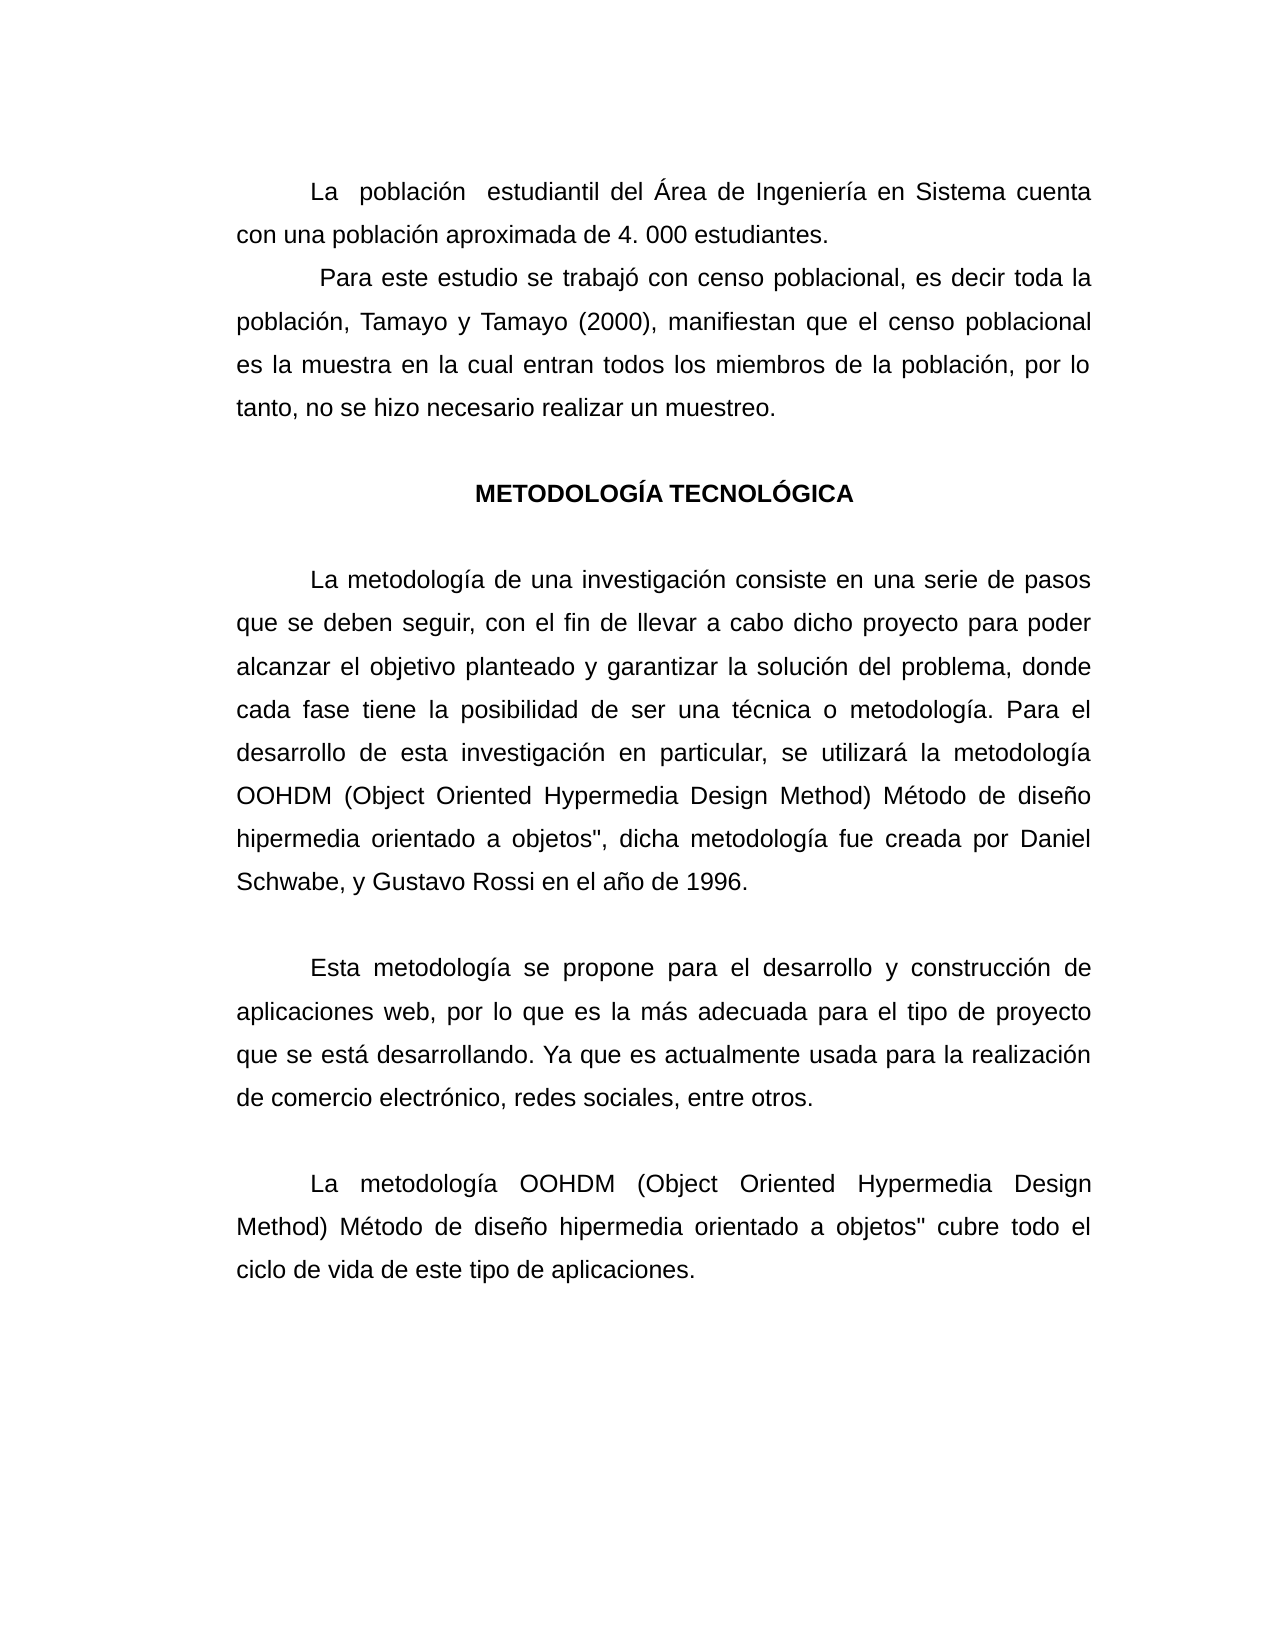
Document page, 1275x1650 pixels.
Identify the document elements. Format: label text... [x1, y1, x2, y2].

text La metodología OOHDM (Object Oriented Hypermedia Design Method) Método de diseño hipermedia orientado a objetos" cubre todo el ciclo de vida de este tipo de aplicaciones. [236, 1169, 1093, 1284]
text La población estudiantil del Área de Ingeniería en Sistema cuenta con una población aproximada de 4. 000 estudiantes. [236, 177, 1093, 249]
text La metodología de una investigación consiste en una serie de pasos que se deben seguir, con el fin de llevar a cabo dicho proyecto para poder alcanzar el objetivo planteado y garantizar la solución del problema, donde cada fase tiene la posibilidad de ser una técnica o metodología. Para el desarrollo de esta investigación en particular, se utilizará la metodología OOHDM (Object Oriented Hypermedia Design Method) Método de diseño hipermedia orientado a objetos", dicha metodología fue creada por Daniel Schwabe, y Gustavo Rossi en el año de 1996. [236, 565, 1093, 896]
text METODOLOGÍA TECNOLÓGICA [236, 479, 1093, 508]
text Para este estudio se trabajó con censo poblacional, es decir toda la población, Tamayo y Tamayo (2000), manifiestan que el censo poblacional es la muestra en la cual entran todos los miembros de la población, por lo tanto, no se hizo necesario realizar un muestreo. [236, 263, 1093, 422]
text Esta metodología se propone para el desarrollo y construcción de aplicaciones web, por lo que es la más adecuada para el tipo de proyecto que se está desarrollando. Ya que es actualmente usada para la realización de comercio electrónico, redes sociales, entre otros. [236, 953, 1093, 1112]
